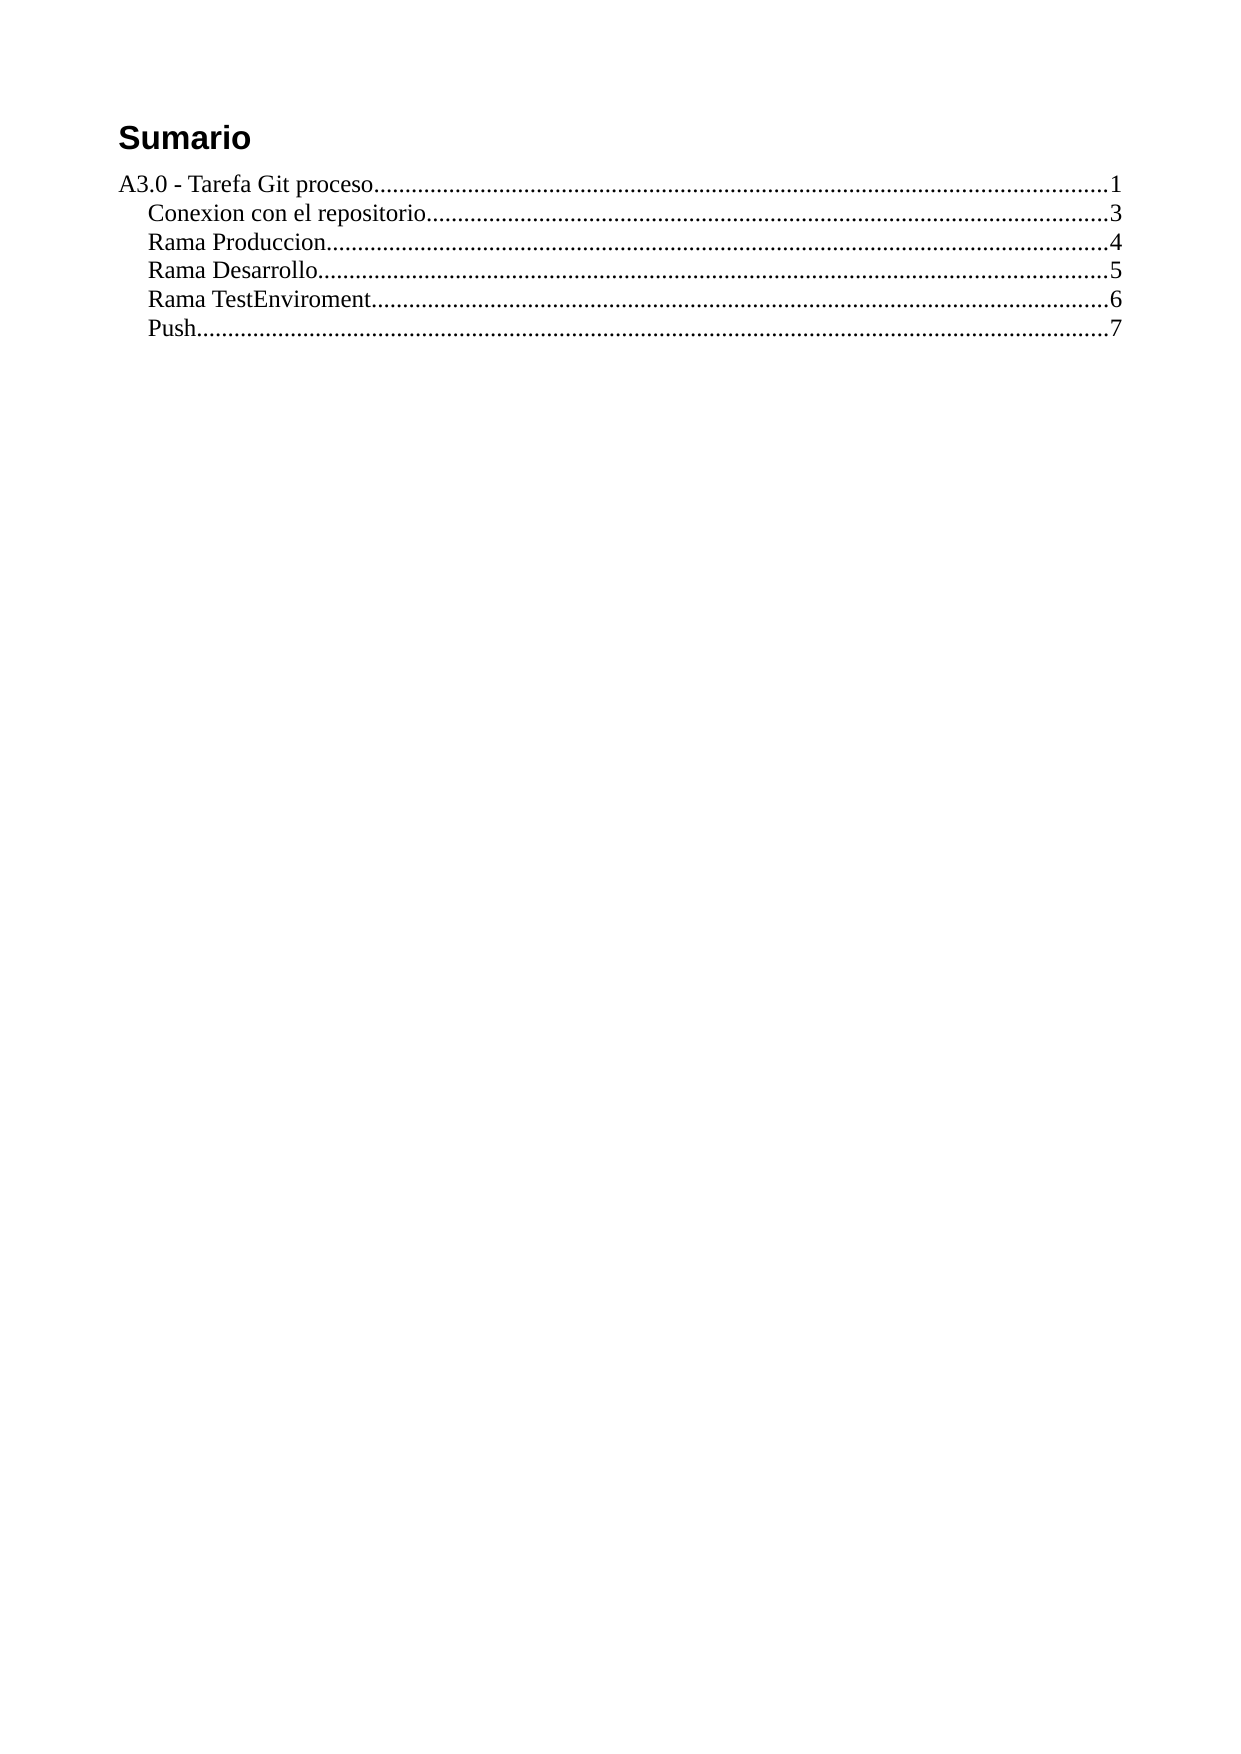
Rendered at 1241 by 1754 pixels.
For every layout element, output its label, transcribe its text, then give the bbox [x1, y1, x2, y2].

text Push 7 [148, 313, 1122, 342]
text A3.0 - Tarefa Git proceso 1 [118, 169, 1122, 198]
subtitle Sumario [118, 118, 1122, 157]
text Rama Desarrollo 5 [148, 255, 1122, 284]
text Rama Produccion 4 [148, 227, 1122, 255]
text Conexion con el repositorio 3 [148, 198, 1122, 227]
text Rama TestEnviroment 6 [148, 284, 1122, 313]
